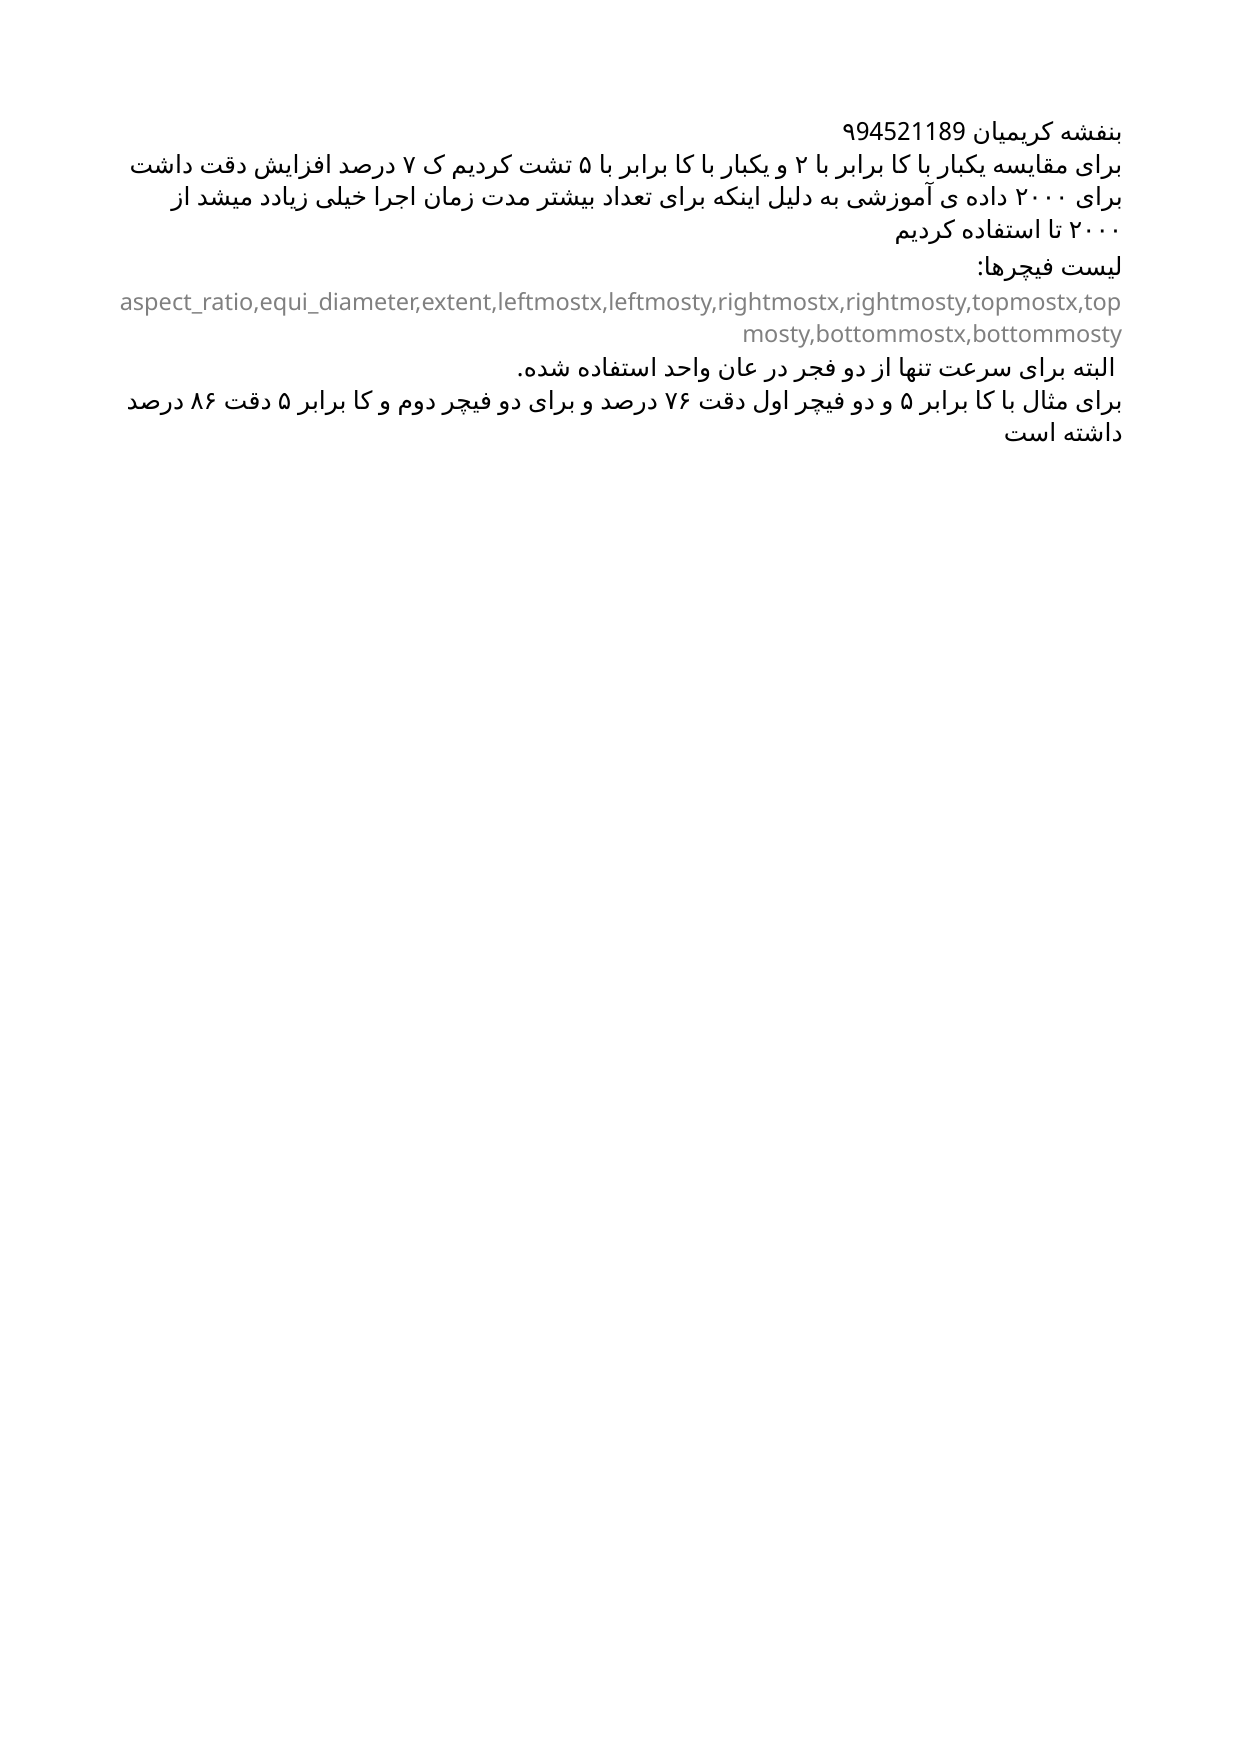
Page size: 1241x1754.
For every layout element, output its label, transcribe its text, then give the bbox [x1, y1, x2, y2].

text :لیست فیچرها [118, 248, 1122, 286]
text aspect_ratio,equi_diameter,extent,leftmostx,leftmosty,rightmostx,rightmosty,topmostx,topmosty,bottommostx,bottommosty [118, 286, 1122, 350]
text بنفشه کریمیان ۹94521189 [118, 118, 1122, 151]
text .البته برای سرعت تنها از دو فجر در عان واحد استفاده شده [118, 350, 1122, 387]
text برای مقایسه یکبار با کا برابر با ۲ و یکبار با کا برابر با ۵ تشت کردیم ک ۷ درصد افزایش دقت داشت برای ۲۰۰۰ داده ی آموزشی به دلیل اینکه برای تعداد بیشتر مدت زمان اجرا خیلی زیادد میشد از ۲۰۰۰ تا استفاده کردیم [118, 151, 1122, 248]
text برای مثال با کا برابر ۵ و دو فیچر اول دقت ۷۶ درصد و برای دو فیچر دوم و کا برابر ۵ دقت ۸۶ درصد داشته است [118, 387, 1122, 452]
